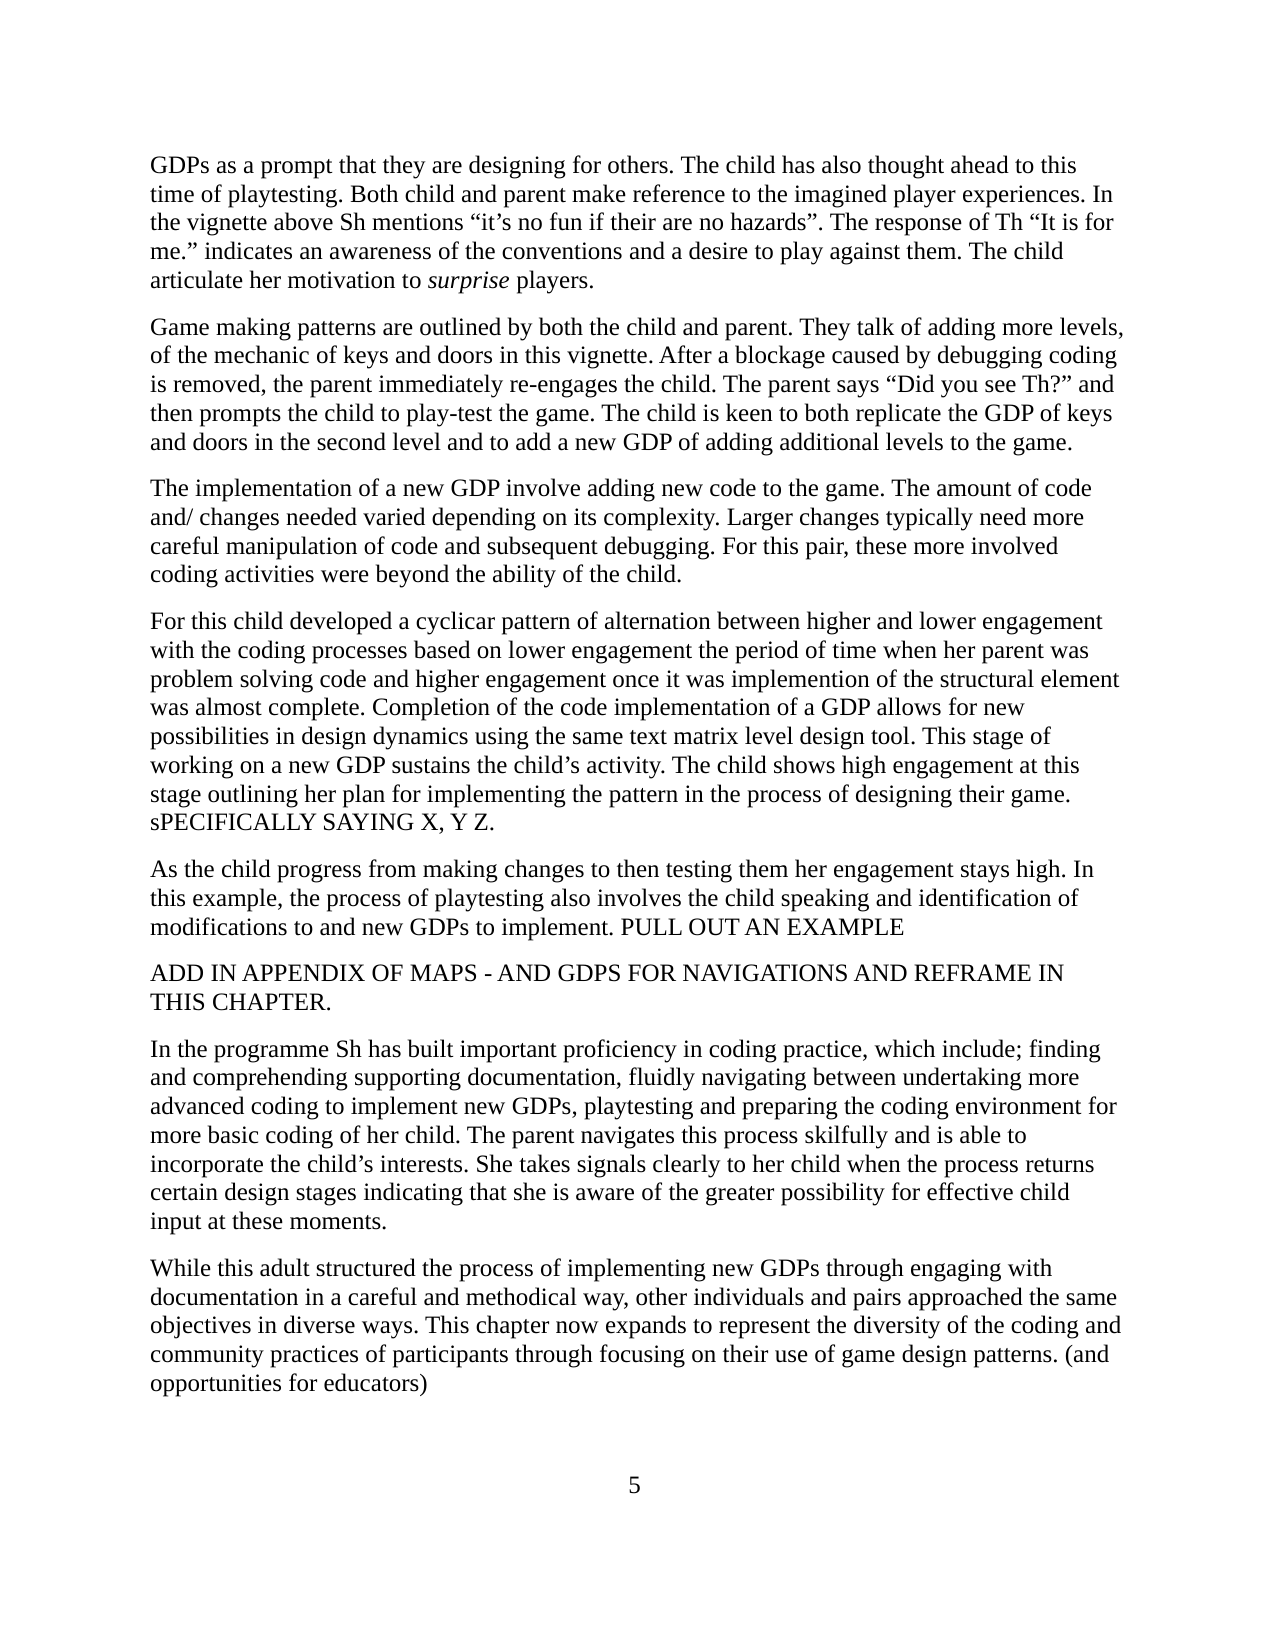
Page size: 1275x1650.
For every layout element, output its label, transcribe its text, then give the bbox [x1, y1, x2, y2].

text ADD IN APPENDIX OF MAPS - AND GDPS FOR NAVIGATIONS AND REFRAME IN THIS CHAPTER. [150, 958, 1125, 1016]
text While this adult structured the process of implementing new GDPs through engaging with documentation in a careful and methodical way, other individuals and pairs approached the same objectives in diverse ways. This chapter now expands to represent the diversity of the coding and community practices of participants through focusing on their use of game design patterns. (and opportunities for educators) [150, 1253, 1125, 1397]
text The implementation of a new GDP involve adding new code to the game. The amount of code and/ changes needed varied depending on its complexity. Larger changes typically need more careful manipulation of code and subsequent debugging. For this pair, these more involved coding activities were beyond the ability of the child. [150, 473, 1125, 588]
text GDPs as a prompt that they are designing for others. The child has also thought ahead to this time of playtesting. Both child and parent make reference to the imagined player experiences. In the vignette above Sh mentions “it’s no fun if their are no hazards”. The response of Th “It is for me.” indicates an awareness of the conventions and a desire to play against them. The child articulate her motivation to surprise players. [150, 150, 1125, 294]
text For this child developed a cyclicar pattern of alternation between higher and lower engagement with the coding processes based on lower engagement the period of time when her parent was problem solving code and higher engagement once it was implemention of the structural element was almost complete. Completion of the code implementation of a GDP allows for new possibilities in design dynamics using the same text matrix level design tool. This stage of working on a new GDP sustains the child’s activity. The child shows high engagement at this stage outlining her plan for implementing the pattern in the process of designing their game. sPECIFICALLY SAYING X, Y Z. [150, 606, 1125, 836]
text In the programme Sh has built important proficiency in coding practice, which include; finding and comprehending supporting documentation, fluidly navigating between undertaking more advanced coding to implement new GDPs, playtesting and preparing the coding environment for more basic coding of her child. The parent navigates this process skilfully and is able to incorporate the child’s interests. She takes signals clearly to her child when the process returns certain design stages indicating that she is aware of the greater possibility for effective child input at these moments. [150, 1034, 1125, 1235]
text As the child progress from making changes to then testing them her engagement stays high. In this example, the process of playtesting also involves the child speaking and identification of modifications to and new GDPs to implement. PULL OUT AN EXAMPLE [150, 854, 1125, 940]
text Game making patterns are outlined by both the child and parent. They talk of adding more levels, of the mechanic of keys and doors in this vignette. After a blockage caused by debugging coding is removed, the parent immediately re-engages the child. The parent says “Did you see Th?” and then prompts the child to play-test the game. The child is keen to both replicate the GDP of keys and doors in the second level and to add a new GDP of adding additional levels to the game. [150, 312, 1125, 455]
